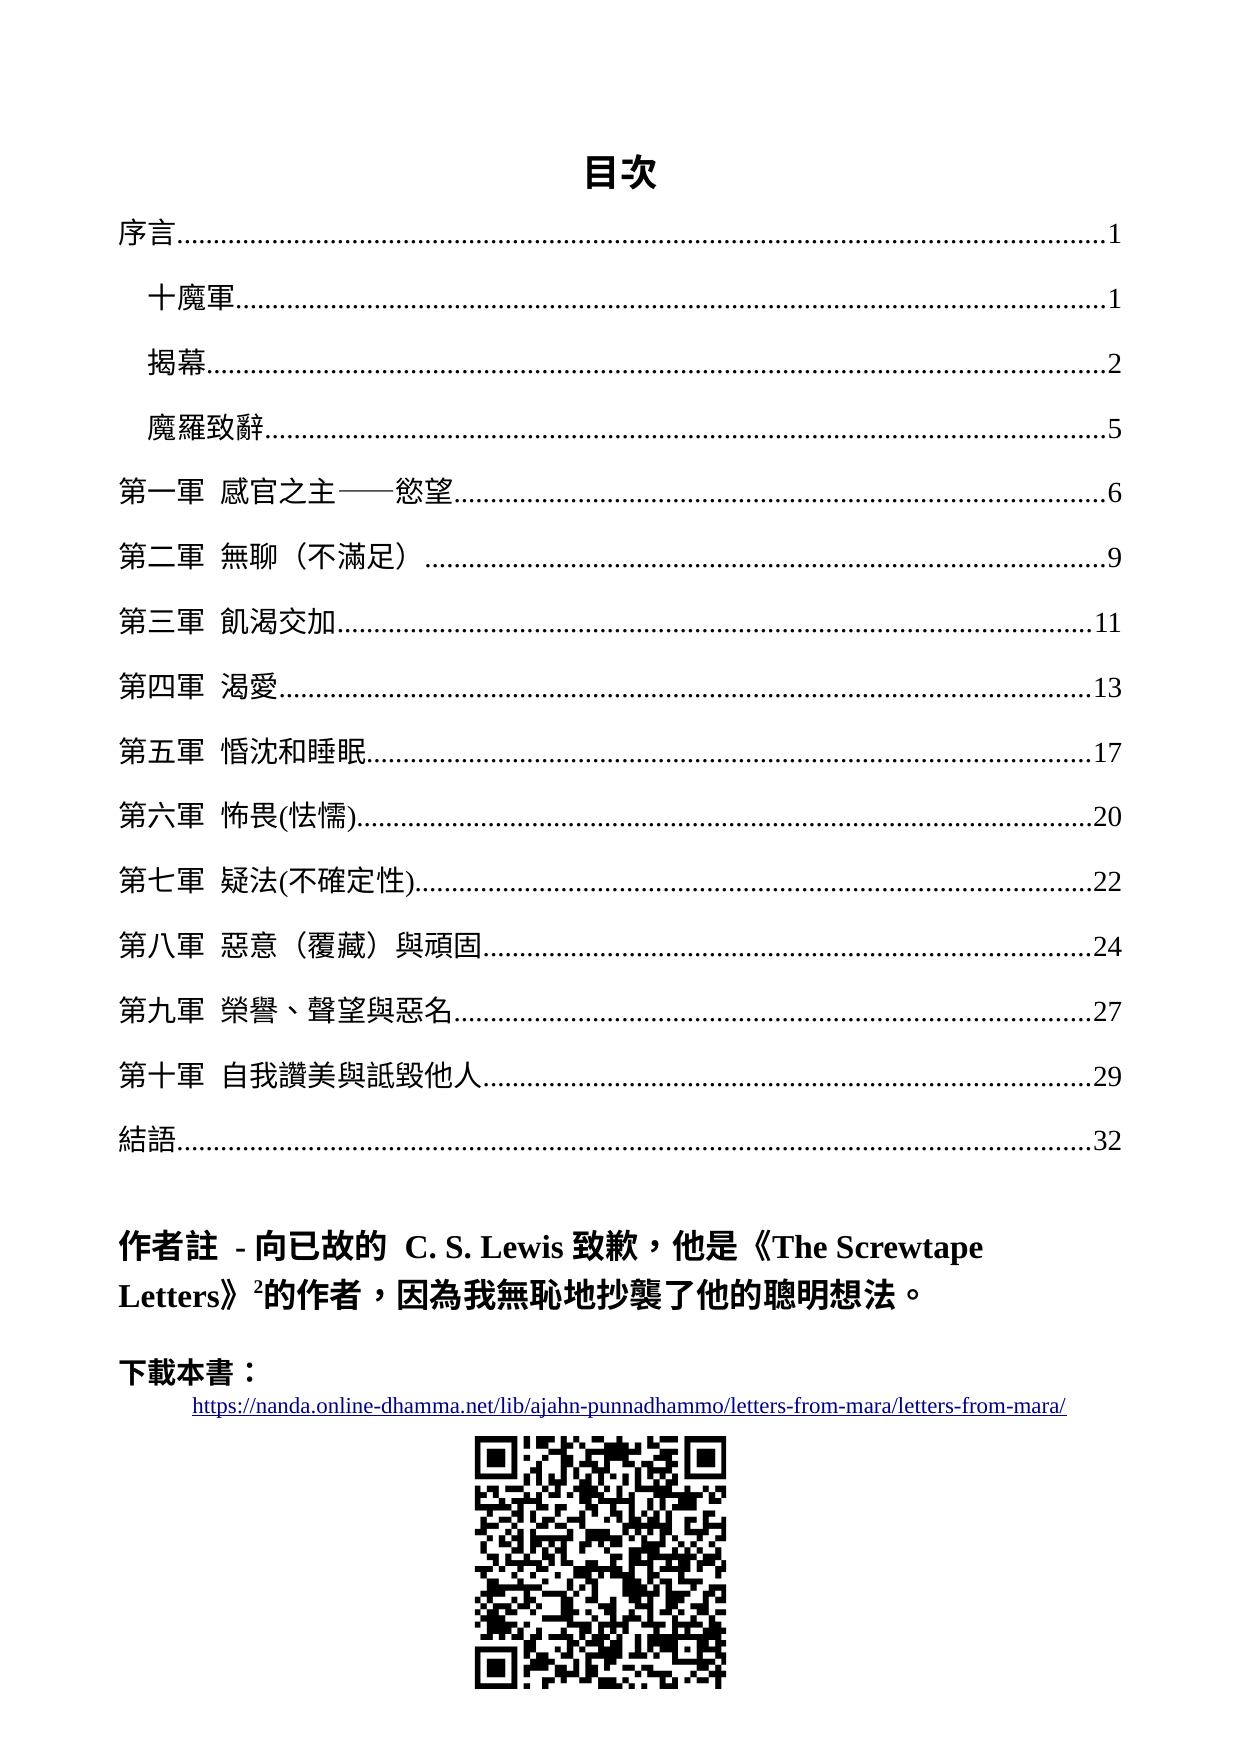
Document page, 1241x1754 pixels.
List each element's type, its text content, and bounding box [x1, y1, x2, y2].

list https://nanda.online-dhamma.net/lib/ajahn-punnadhammo/letters-from-mara/letters-from-mara/ [118, 1392, 1122, 1419]
subtitle 目次 [118, 143, 1122, 197]
text 第九軍 榮譽、聲望與惡名 27 [118, 987, 1122, 1030]
text 魔羅致辭 5 [148, 404, 1122, 447]
text 第八軍 惡意（覆藏）與頑固 24 [118, 923, 1122, 965]
text 作者註 - 向已故的 C. S. Lewis 致歉，他是《The Screwtape Letters》的作者，因為我無恥地抄襲了他的聰明想法。 [118, 1220, 1122, 1317]
text 第二軍 無聊（不滿足） 9 [118, 534, 1122, 576]
text 結語 32 [118, 1117, 1122, 1159]
text 第六軍 怖畏(怯懦) 20 [118, 793, 1122, 835]
text 下載本書： [118, 1350, 1122, 1392]
text 十魔軍 1 [148, 275, 1122, 317]
picture [474, 1436, 727, 1689]
text 第十軍 自我讚美與詆毀他人 29 [118, 1052, 1122, 1094]
text 第三軍 飢渴交加 11 [118, 599, 1122, 641]
text 第七軍 疑法(不確定性) 22 [118, 858, 1122, 900]
text 第一軍 感官之主——慾望 6 [118, 469, 1122, 511]
text 第四軍 渴愛 13 [118, 663, 1122, 706]
text 第五軍 惛沈和睡眠 17 [118, 728, 1122, 771]
text 揭幕 2 [148, 339, 1122, 382]
text 序言 1 [118, 210, 1122, 252]
